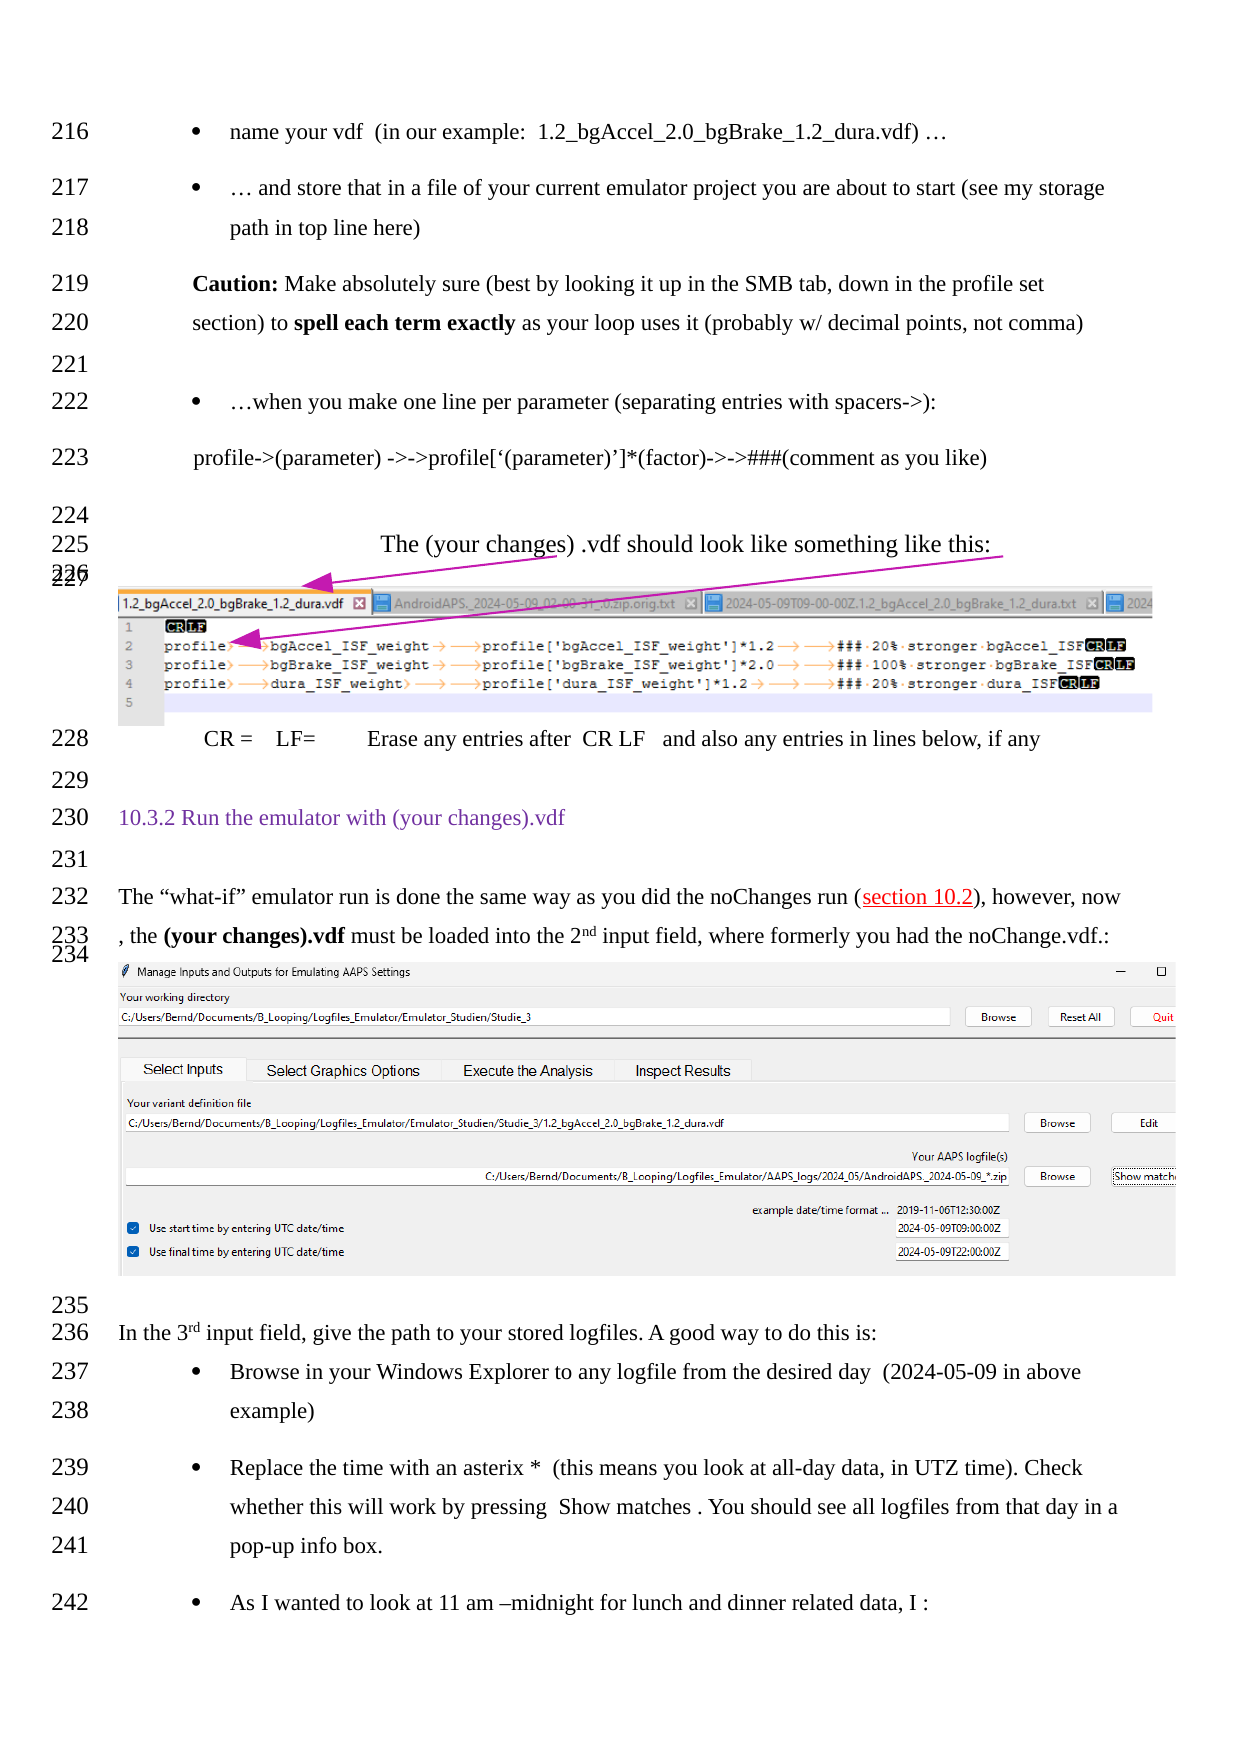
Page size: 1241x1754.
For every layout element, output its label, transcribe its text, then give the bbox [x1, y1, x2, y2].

list name your vdf (in our example: 1.2_bgAccel_2.0_bgBrake_1.2_dura.vdf) … [192, 118, 1122, 144]
text 10.3.2 Run the emulator with (your changes).vdf [118, 804, 1122, 831]
text The (your changes) .vdf should look like something like this: [118, 529, 1122, 558]
list … and store that in a file of your current emulator project you are about to start (see my storage path in top line here) [192, 174, 1122, 240]
text The “what-if” emulator run is done the same way as you did the noChanges run (section 10.2), however, now , the (your changes).vdf must be loaded into the 2nd input field, where formerly you had the noChange.vdf.: [118, 883, 1122, 949]
text Caution: Make absolutely sure (best by looking it up in the SMB tab, down in the profile set section) to spell each term exactly as your loop uses it (probably w/ decimal points, not comma) [192, 270, 1122, 336]
list …when you make one line per parameter (separating entries with spacers->): [192, 388, 1122, 415]
list profile->(parameter) ->->profile[‘(parameter)’]*(factor)->->###(comment as you like) [193, 444, 1122, 471]
text CR = LF= Erase any entries after CR LF and also any entries in lines below, if any [118, 726, 1122, 752]
text In the 3rd input field, give the path to your stored logfiles. A good way to do this is: [118, 1318, 1122, 1345]
list As I wanted to look at 11 am –midnight for lunch and dinner related data, I : [192, 1589, 1122, 1615]
list Replace the time with an asterix * (this means you look at all-day data, in UTZ time). Check whether this will work by pressing Show matches . You should see all logfiles from that day in a pop-up info box. [192, 1454, 1122, 1559]
list Browse in your Windows Explorer to any logfile from the desired day (2024-05-09 in above example) [192, 1358, 1122, 1424]
